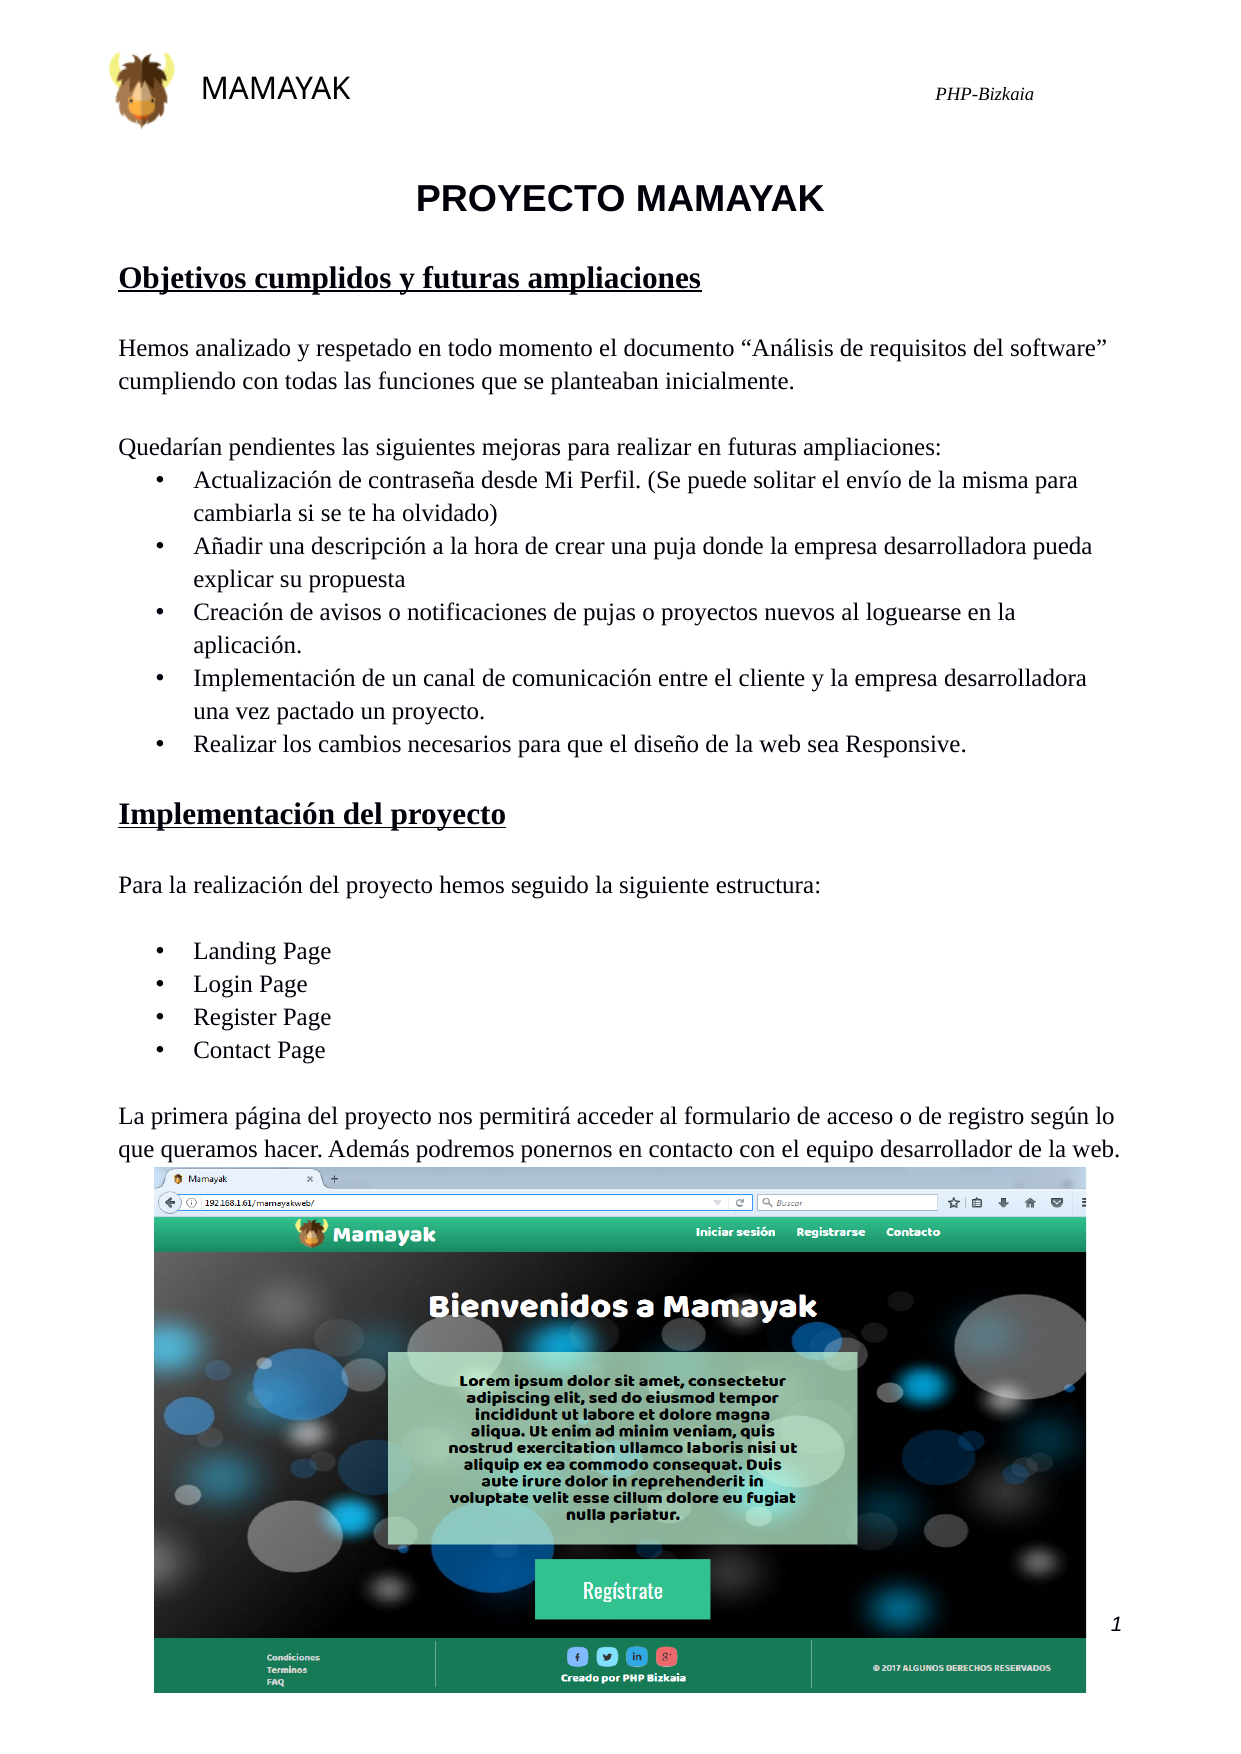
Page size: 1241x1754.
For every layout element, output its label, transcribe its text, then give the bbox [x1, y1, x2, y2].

list Actualización de contraseña desde Mi Perfil. (Se puede solitar el envío de la misma para cambiarla si se te ha olvidado) [156, 465, 1122, 527]
list Implementación de un canal de comunicación entre el cliente y la empresa desarrolladora una vez pactado un proyecto. [156, 663, 1122, 725]
picture [109, 52, 176, 131]
text Objetivos cumplidos y futuras ampliaciones [118, 259, 1122, 295]
text La primera página del proyecto nos permitirá acceder al formulario de acceso o de registro según lo que queramos hacer. Además podremos ponernos en contacto con el equipo desarrollador de la web. [118, 1101, 1122, 1163]
list Creación de avisos o notificaciones de pujas o proyectos nuevos al loguearse en la aplicación. [156, 597, 1122, 659]
text Hemos analizado y respetado en todo momento el documento “Análisis de requisitos del software” cumpliendo con todas las funciones que se planteaban inicialmente. [118, 333, 1122, 395]
text Implementación del proyecto [118, 796, 1122, 831]
list Register Page [156, 1002, 1122, 1031]
list Contact Page [156, 1035, 1122, 1064]
list Realizar los cambios necesarios para que el diseño de la web sea Responsive. [156, 729, 1122, 758]
text Para la realización del proyecto hemos seguido la siguiente estructura: [118, 870, 1122, 898]
text PROYECTO MAMAYAK [118, 176, 1122, 219]
picture [154, 1167, 1087, 1693]
list Login Page [156, 969, 1122, 998]
list Landing Page [156, 936, 1122, 964]
text Quedarían pendientes las siguientes mejoras para realizar en futuras ampliaciones: [118, 432, 1122, 461]
list Añadir una descripción a la hora de crear una puja donde la empresa desarrolladora pueda explicar su propuesta [156, 531, 1122, 593]
